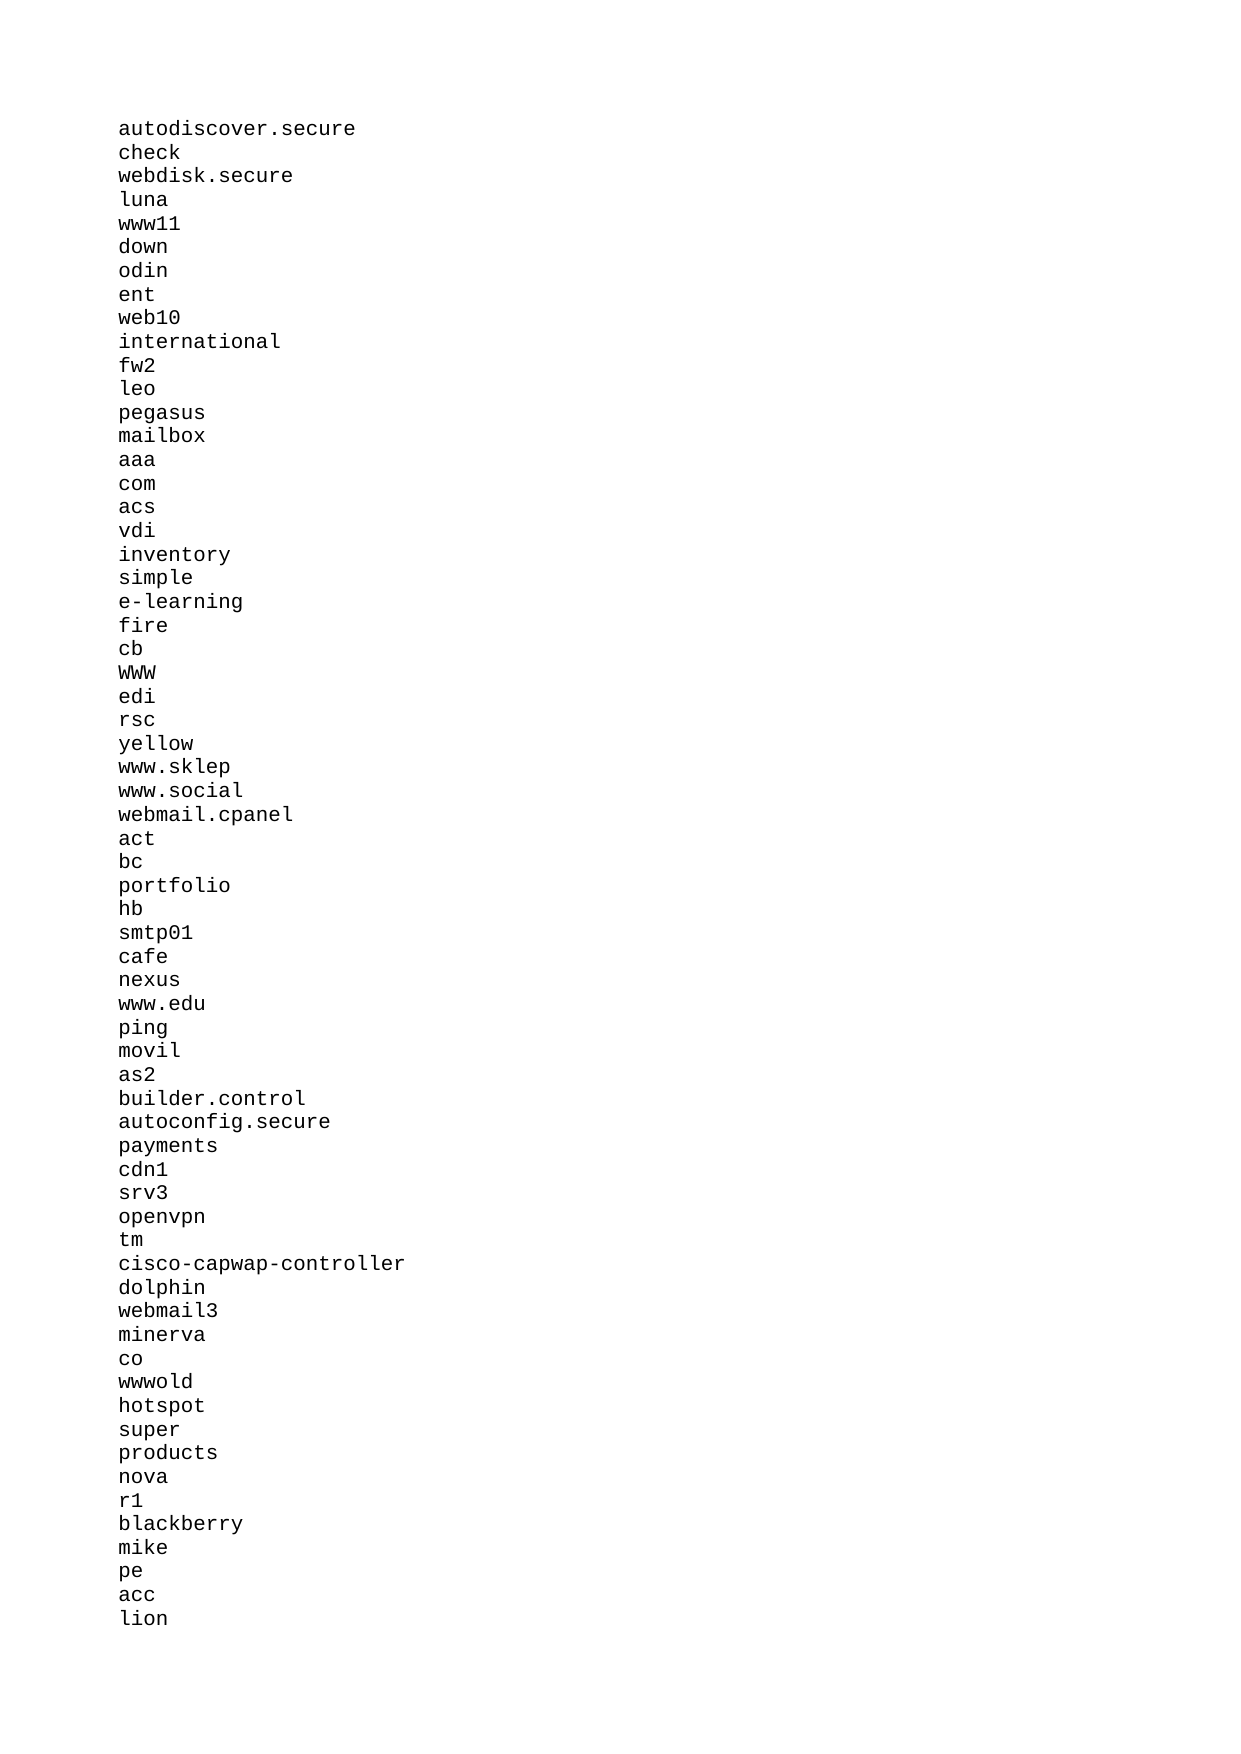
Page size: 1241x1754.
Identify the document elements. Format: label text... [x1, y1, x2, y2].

text odin [118, 260, 1122, 284]
text mike [118, 1537, 1122, 1561]
text cisco-capwap-controller [118, 1253, 1122, 1277]
text srv3 [118, 1182, 1122, 1206]
text lion [118, 1608, 1122, 1631]
text mailbox [118, 426, 1122, 449]
text e-learning [118, 591, 1122, 615]
text cb [118, 638, 1122, 662]
text check [118, 142, 1122, 165]
text www.sklep [118, 757, 1122, 780]
text tm [118, 1229, 1122, 1253]
text bc [118, 851, 1122, 875]
text acc [118, 1584, 1122, 1608]
text r1 [118, 1489, 1122, 1513]
text cdn1 [118, 1158, 1122, 1182]
text international [118, 331, 1122, 354]
text products [118, 1442, 1122, 1466]
text vdi [118, 520, 1122, 544]
text fw2 [118, 354, 1122, 378]
text www.social [118, 780, 1122, 804]
text builder.control [118, 1088, 1122, 1111]
text simple [118, 567, 1122, 591]
text hb [118, 898, 1122, 922]
text co [118, 1348, 1122, 1371]
text as2 [118, 1064, 1122, 1088]
text cafe [118, 946, 1122, 969]
text blackberry [118, 1513, 1122, 1537]
text webdisk.secure [118, 165, 1122, 189]
text portfolio [118, 875, 1122, 898]
text smtp01 [118, 922, 1122, 946]
text com [118, 473, 1122, 496]
text webmail3 [118, 1300, 1122, 1324]
text www.edu [118, 993, 1122, 1017]
text movil [118, 1040, 1122, 1064]
text act [118, 827, 1122, 851]
text pe [118, 1561, 1122, 1584]
text payments [118, 1135, 1122, 1158]
text aaa [118, 449, 1122, 473]
text inventory [118, 544, 1122, 567]
text web10 [118, 307, 1122, 331]
text luna [118, 189, 1122, 213]
text pegasus [118, 402, 1122, 426]
text minerva [118, 1324, 1122, 1348]
text dolphin [118, 1277, 1122, 1300]
text nexus [118, 969, 1122, 993]
text autodiscover.secure [118, 118, 1122, 142]
text edi [118, 686, 1122, 709]
text nova [118, 1466, 1122, 1489]
text autoconfig.secure [118, 1111, 1122, 1135]
text webmail.cpanel [118, 804, 1122, 827]
text ent [118, 284, 1122, 307]
text WWW [118, 662, 1122, 686]
text wwwold [118, 1371, 1122, 1395]
text yellow [118, 733, 1122, 757]
text www11 [118, 213, 1122, 236]
text down [118, 236, 1122, 260]
text ping [118, 1017, 1122, 1040]
text openvpn [118, 1206, 1122, 1229]
text fire [118, 615, 1122, 638]
text rsc [118, 709, 1122, 733]
text leo [118, 378, 1122, 402]
text super [118, 1419, 1122, 1442]
text hotspot [118, 1395, 1122, 1419]
text acs [118, 496, 1122, 520]
